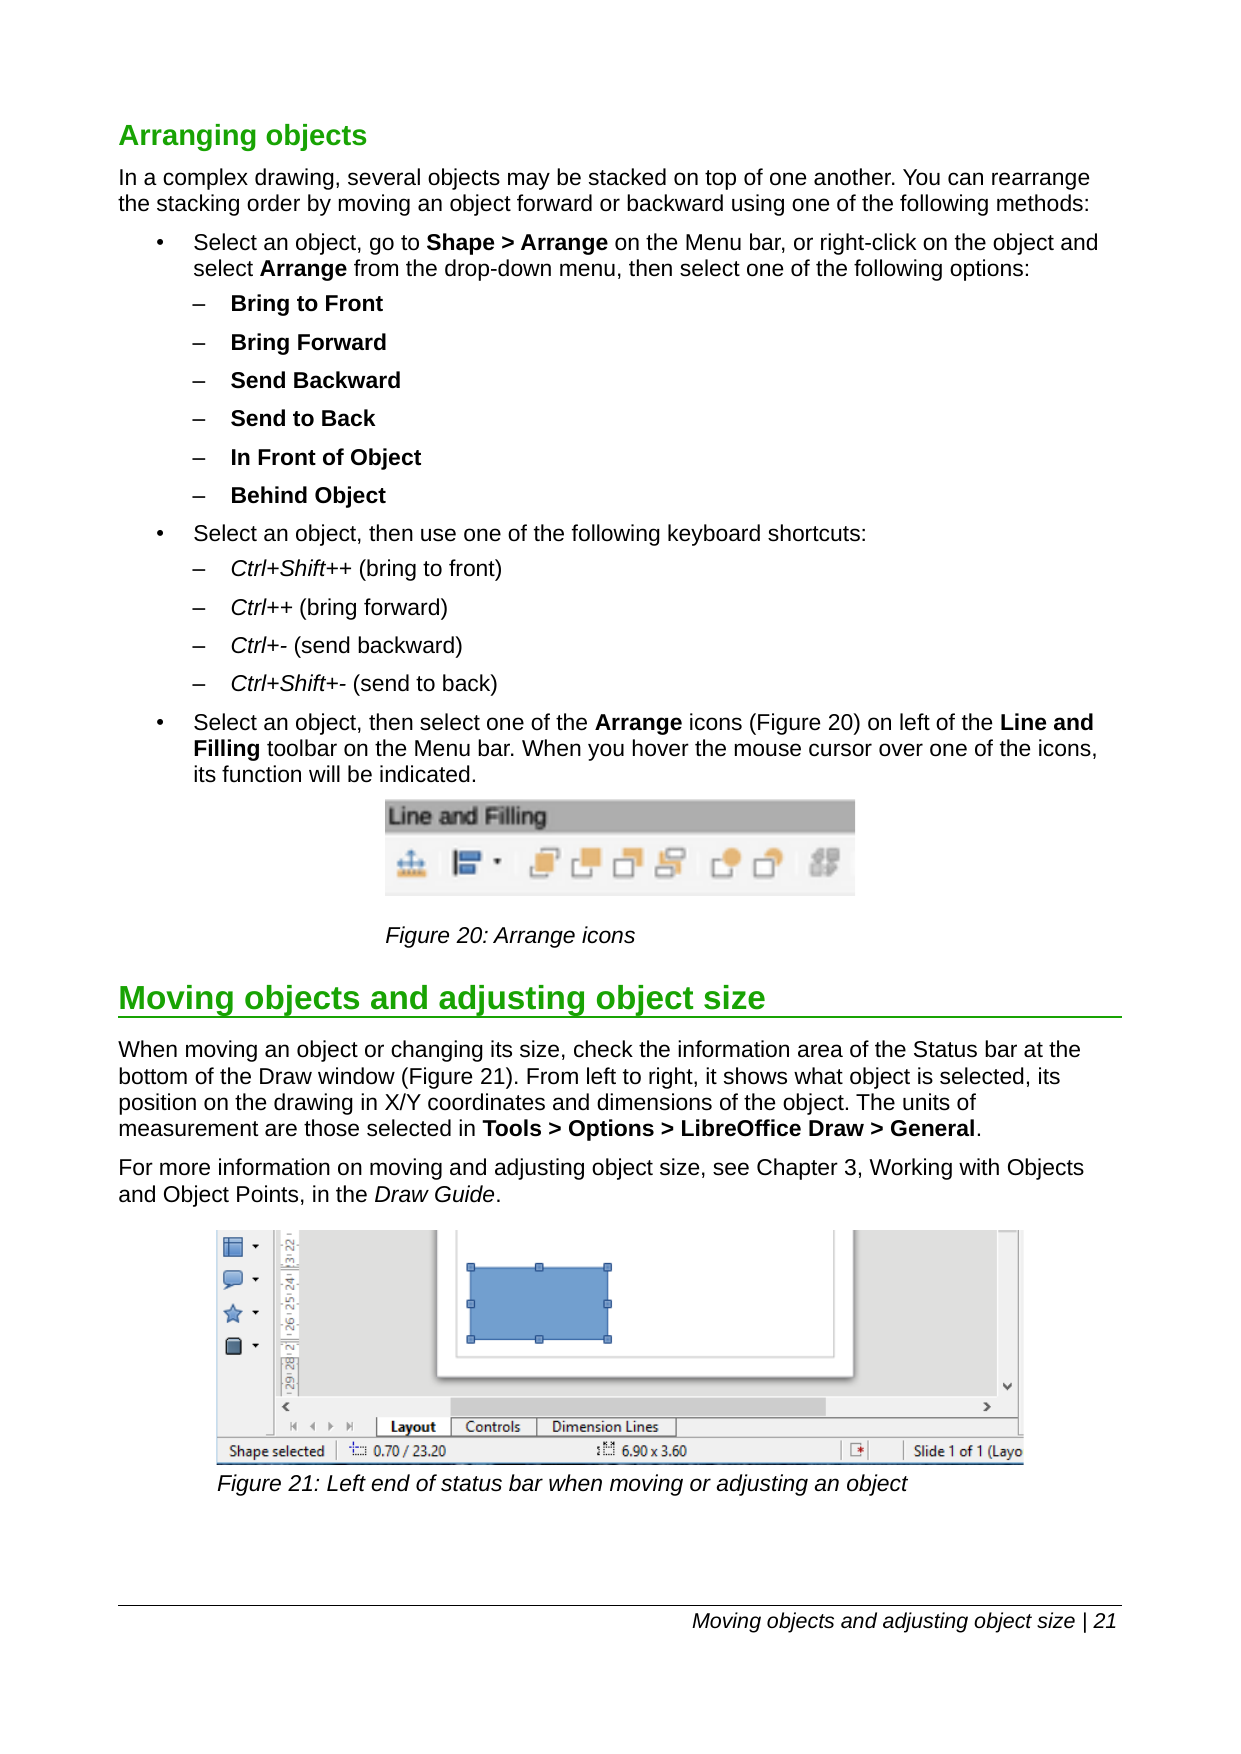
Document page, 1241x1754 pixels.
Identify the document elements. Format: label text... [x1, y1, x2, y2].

list Ctrl+- (send backward) [192, 632, 1122, 658]
subtitle Arranging objects [118, 118, 1122, 152]
list Bring to Front [192, 290, 1122, 317]
list Select an object, then select one of the Arrange icons (Figure 20) on left of the Line and Filling toolbar on the Menu bar. When you hover the mouse cursor over one of the icons, its function will be indicated. [156, 709, 1122, 788]
list Behind Object [192, 482, 1122, 508]
list Ctrl+Shift++ (bring to front) [192, 555, 1122, 582]
list Send Backward [192, 367, 1122, 393]
list Send to Back [192, 405, 1122, 432]
text Figure 20: Arrange icons [385, 896, 855, 948]
picture [385, 799, 855, 896]
picture [216, 1230, 1024, 1465]
text When moving an object or changing its size, check the information area of the Status bar at the bottom of the Draw window (Figure 21). From left to right, it shows what object is selected, its position on the drawing in X/Y coordinates and dimensions of the object. The units of measurement are those selected in Tools > Options > LibreOffice Draw > General. [118, 1036, 1122, 1142]
subtitle Moving objects and adjusting object size [118, 978, 1122, 1016]
list Ctrl+Shift+- (send to back) [192, 670, 1122, 697]
text Figure 21: Left end of status bar when moving or adjusting an object [217, 1465, 1023, 1497]
list In Front of Object [192, 443, 1122, 470]
list Bring Forward [192, 328, 1122, 355]
text In a complex drawing, several objects may be stacked on top of one another. You can rearrange the stacking order by moving an object forward or backward using one of the following methods: [118, 163, 1122, 216]
list Select an object, go to Shape > Arrange on the Menu bar, or right-click on the object and select Arrange from the drop-down menu, then select one of the following options: [156, 229, 1122, 281]
list Ctrl++ (bring forward) [192, 594, 1122, 620]
list Select an object, then use one of the following keyboard shortcuts: [156, 520, 1122, 547]
text For more information on moving and adjusting object size, see Chapter 3, Working with Objects and Object Points, in the Draw Guide. [118, 1154, 1122, 1207]
